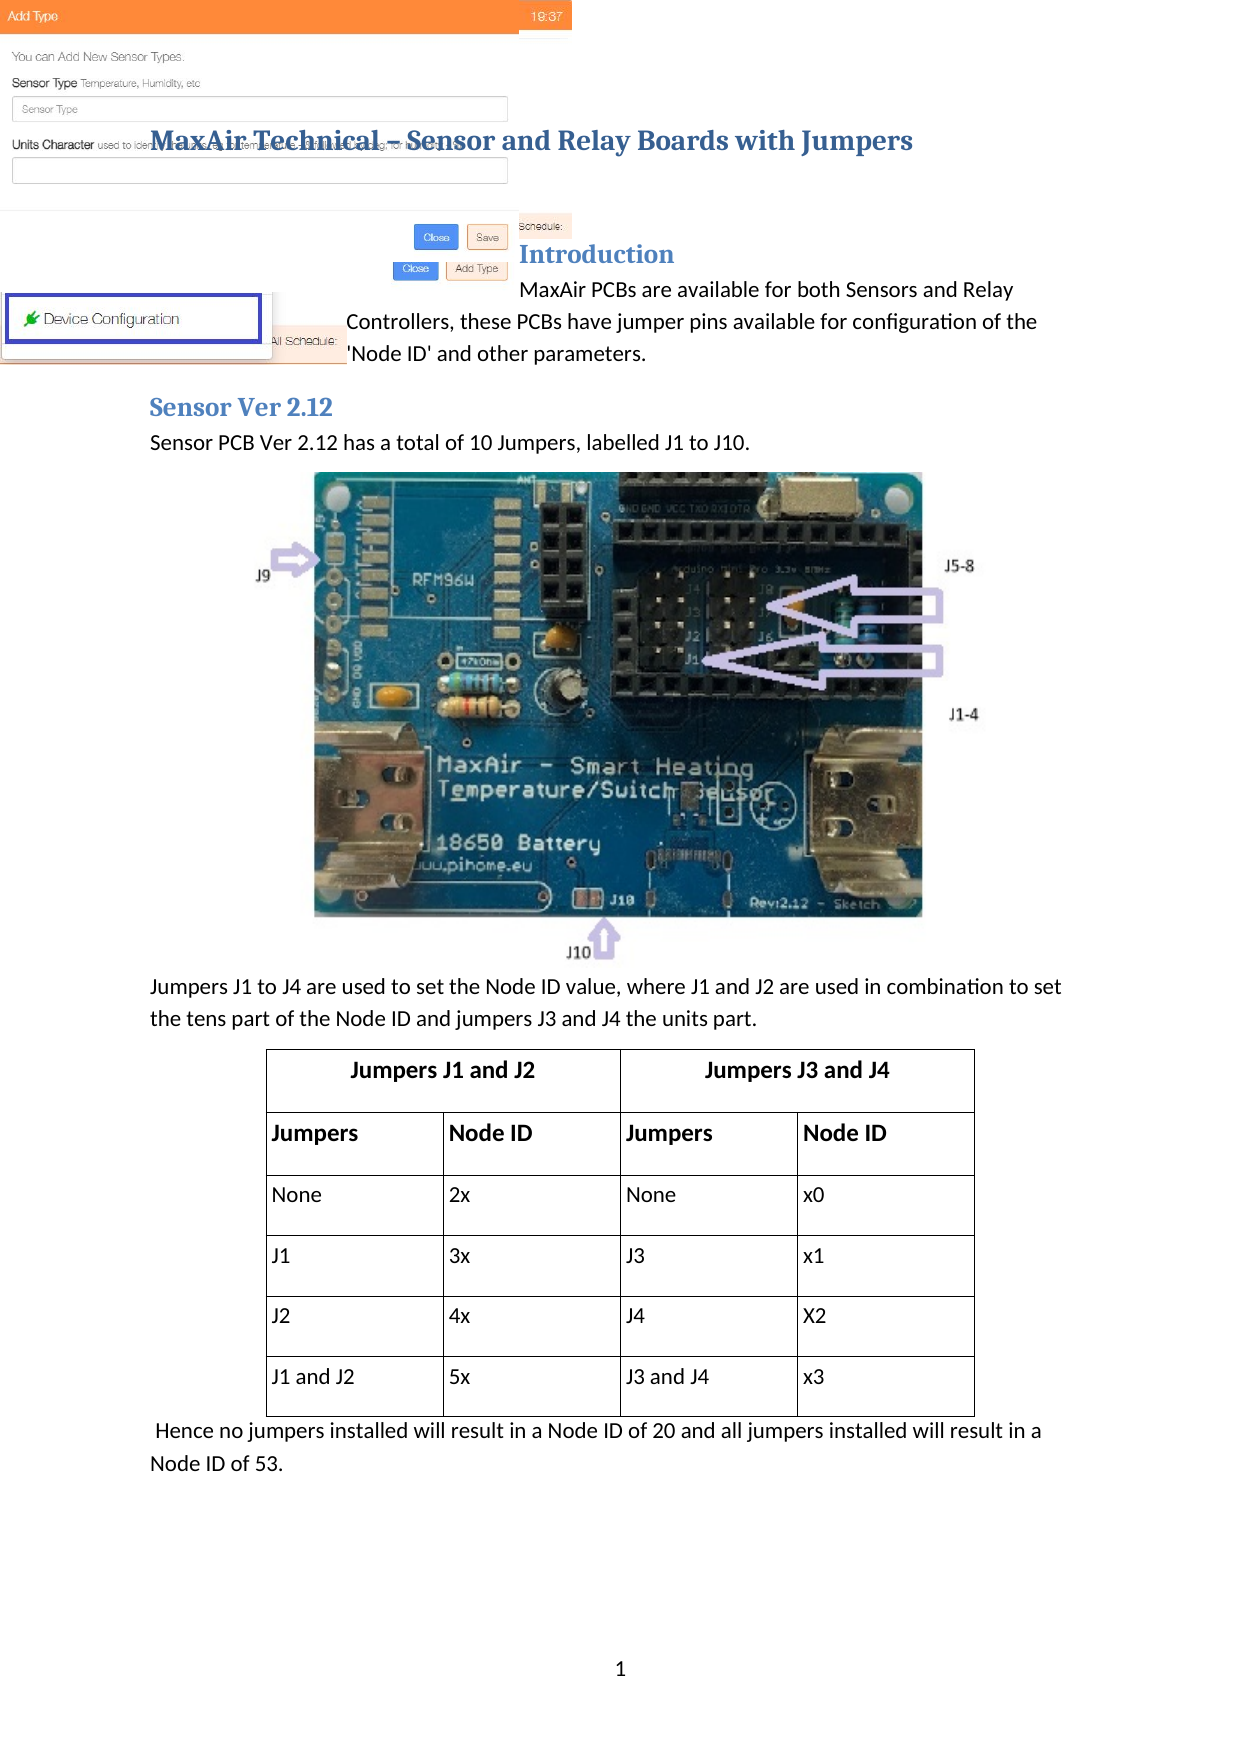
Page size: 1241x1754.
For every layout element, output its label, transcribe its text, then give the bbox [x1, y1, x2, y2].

table_cell x0 [798, 1176, 974, 1235]
table_cell J2 [267, 1297, 443, 1356]
table_cell x3 [798, 1357, 974, 1416]
subtitle Sensor Ver 2.12 [150, 392, 1090, 423]
text Hence no jumpers installed will result in a Node ID of 20 and all jumpers installed will result in a Node ID of 53. [150, 1416, 1090, 1477]
table_header Jumpers J3 and J4 [621, 1050, 974, 1112]
table_cell Node ID [798, 1113, 974, 1175]
table_header Jumpers J1 and J2 [267, 1050, 620, 1112]
table_cell 5x [444, 1357, 620, 1416]
table_cell None [621, 1176, 797, 1235]
table_cell x1 [798, 1236, 974, 1296]
text MaxAir PCBs are available for both Sensors and Relay Controllers, these PCBs have jumper pins available for configuration of the 'Node ID' and other parameters. [150, 275, 1090, 367]
table_cell J1 [267, 1236, 443, 1296]
table_cell Jumpers [621, 1113, 797, 1175]
table_cell Node ID [444, 1113, 620, 1175]
table_cell J3 and J4 [621, 1357, 797, 1416]
text Sensor PCB Ver 2.12 has a total of 10 Jumpers, labelled J1 to J10. [150, 428, 1090, 456]
table_cell Jumpers [267, 1113, 443, 1175]
table_cell J1 and J2 [267, 1357, 443, 1416]
table_cell X2 [798, 1297, 974, 1356]
picture [0, 0, 572, 365]
table_cell 3x [444, 1236, 620, 1296]
table_cell 4x [444, 1297, 620, 1356]
table_cell J3 [621, 1236, 797, 1296]
table_cell None [267, 1176, 443, 1235]
text Jumpers J1 to J4 are used to set the Node ID value, where J1 and J2 are used in combination to set the tens part of the Node ID and jumpers J3 and J4 the units part. [150, 473, 1090, 1032]
table_cell 2x [444, 1176, 620, 1235]
table_cell J4 [621, 1297, 797, 1356]
subtitle Introduction [519, 239, 1090, 270]
picture [253, 472, 987, 968]
